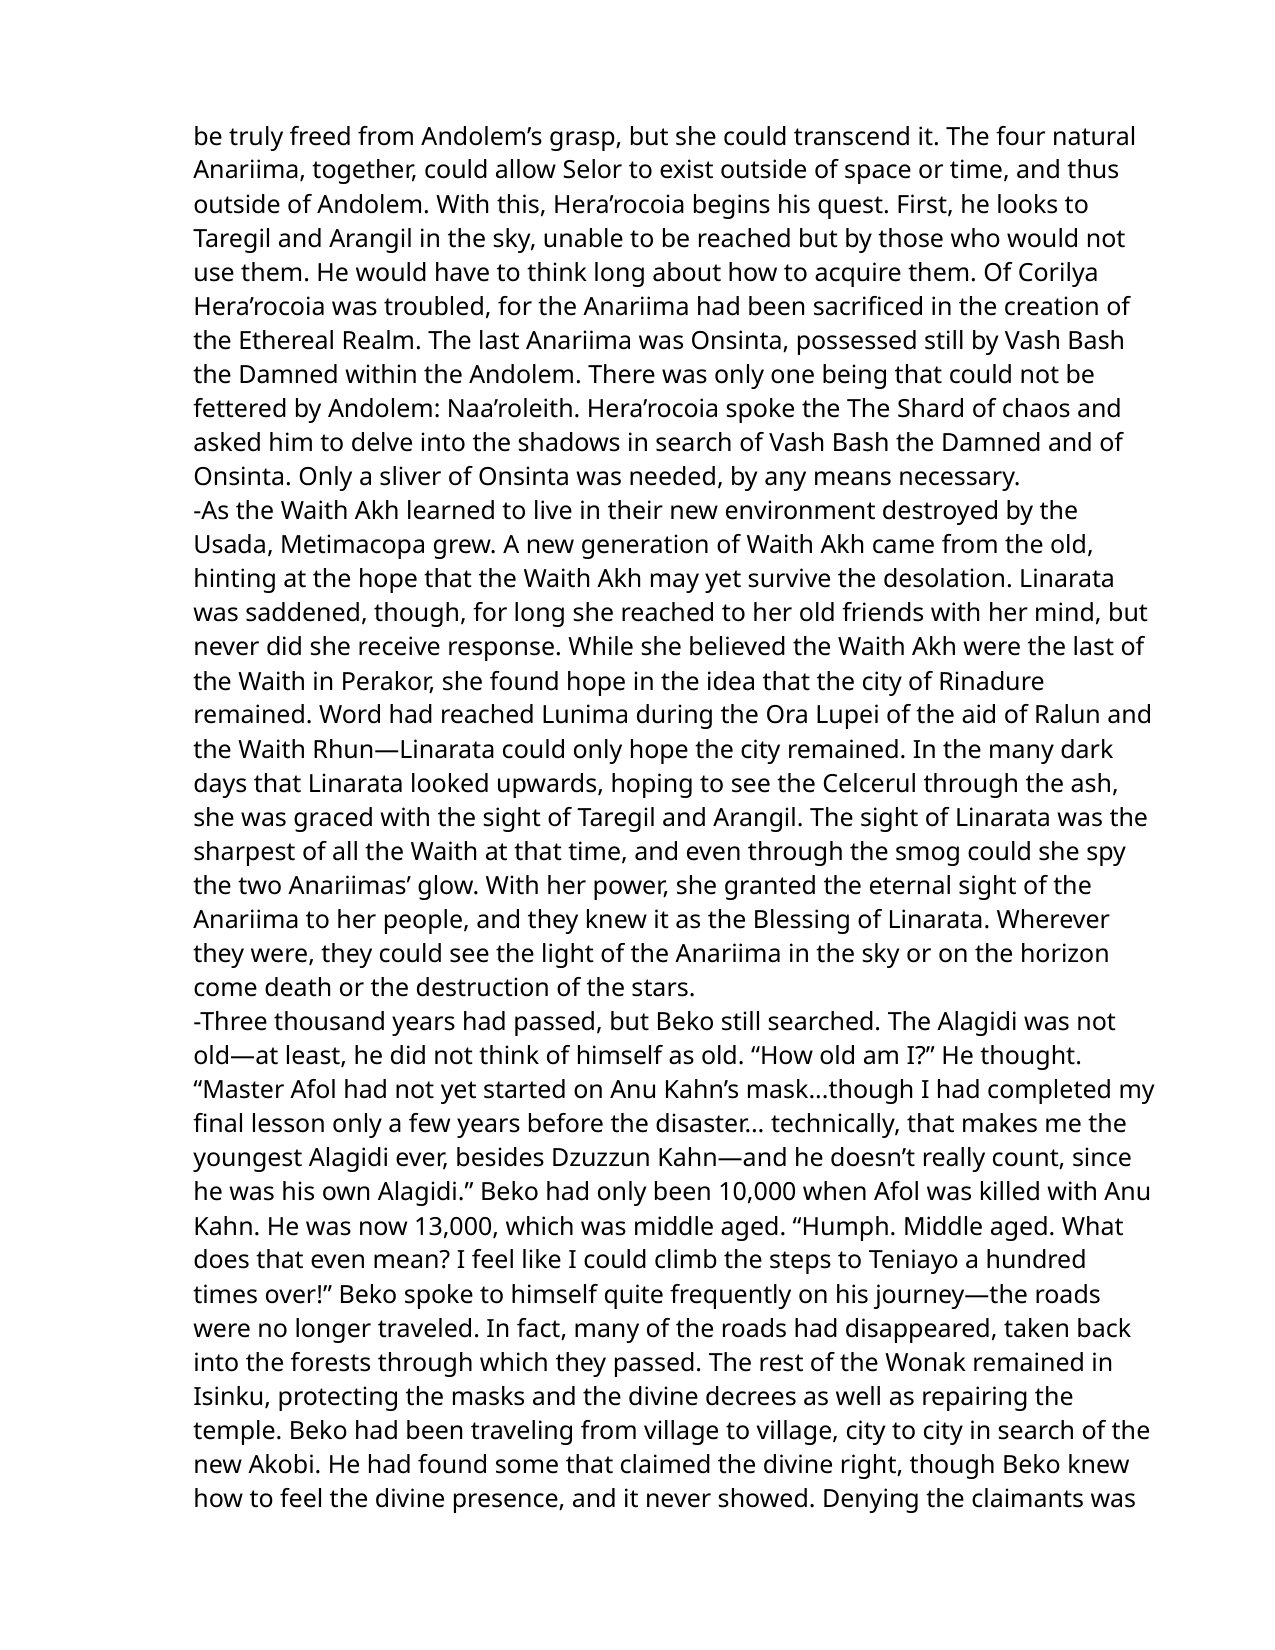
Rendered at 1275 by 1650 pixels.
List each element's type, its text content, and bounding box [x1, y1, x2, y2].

text be truly freed from Andolem’s grasp, but she could transcend it. The four natural Anariima, together, could allow Selor to exist outside of space or time, and thus outside of Andolem. With this, Hera’rocoia begins his quest. First, he looks to Taregil and Arangil in the sky, unable to be reached but by those who would not use them. He would have to think long about how to acquire them. Of Corilya Hera’rocoia was troubled, for the Anariima had been sacrificed in the creation of the Ethereal Realm. The last Anariima was Onsinta, possessed still by Vash Bash the Damned within the Andolem. There was only one being that could not be fettered by Andolem: Naa’roleith. Hera’rocoia spoke the The Shard of chaos and asked him to delve into the shadows in search of Vash Bash the Damned and of Onsinta. Only a sliver of Onsinta was needed, by any means necessary. [193, 118, 1157, 493]
text -Three thousand years had passed, but Beko still searched. The Alagidi was not old—at least, he did not think of himself as old. “How old am I?” He thought. “Master Afol had not yet started on Anu Kahn’s mask...though I had completed my final lesson only a few years before the disaster… technically, that makes me the youngest Alagidi ever, besides Dzuzzun Kahn—and he doesn’t really count, since he was his own Alagidi.” Beko had only been 10,000 when Afol was killed with Anu Kahn. He was now 13,000, which was middle aged. “Humph. Middle aged. What does that even mean? I feel like I could climb the steps to Teniayo a hundred times over!” Beko spoke to himself quite frequently on his journey—the roads were no longer traveled. In fact, many of the roads had disappeared, taken back into the forests through which they passed. The rest of the Wonak remained in Isinku, protecting the masks and the divine decrees as well as repairing the temple. Beko had been traveling from village to village, city to city in search of the new Akobi. He had found some that claimed the divine right, though Beko knew how to feel the divine presence, and it never showed. Denying the claimants was [193, 1004, 1157, 1515]
text -As the Waith Akh learned to live in their new environment destroyed by the Usada, Metimacopa grew. A new generation of Waith Akh came from the old, hinting at the hope that the Waith Akh may yet survive the desolation. Linarata was saddened, though, for long she reached to her old friends with her mind, but never did she receive response. While she believed the Waith Akh were the last of the Waith in Perakor, she found hope in the idea that the city of Rinadure remained. Word had reached Lunima during the Ora Lupei of the aid of Ralun and the Waith Rhun—Linarata could only hope the city remained. In the many dark days that Linarata looked upwards, hoping to see the Celcerul through the ash, she was graced with the sight of Taregil and Arangil. The sight of Linarata was the sharpest of all the Waith at that time, and even through the smog could she spy the two Anariimas’ glow. With her power, she granted the eternal sight of the Anariima to her people, and they knew it as the Blessing of Linarata. Wherever they were, they could see the light of the Anariima in the sky or on the horizon come death or the destruction of the stars. [193, 493, 1157, 1004]
